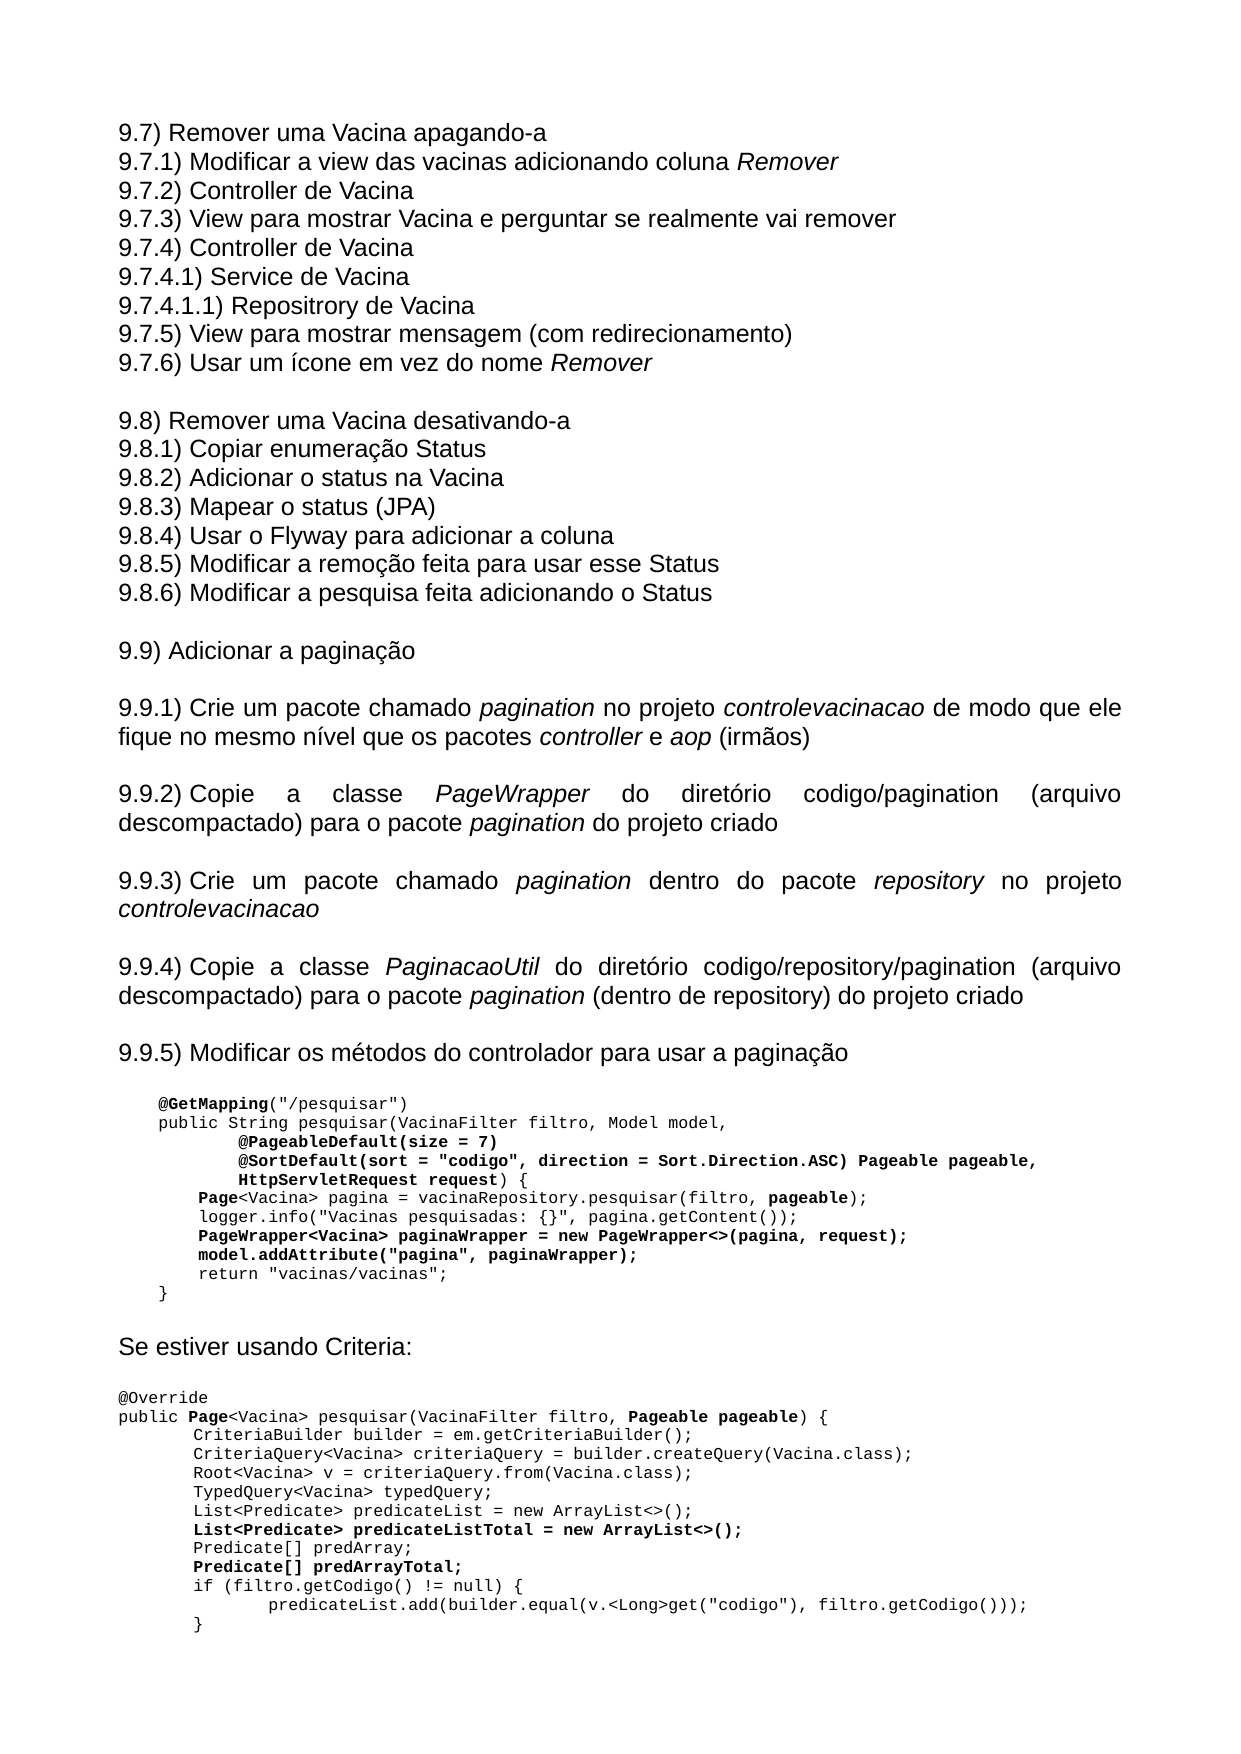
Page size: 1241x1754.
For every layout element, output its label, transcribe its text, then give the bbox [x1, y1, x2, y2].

list Adicionar a paginação [118, 636, 1122, 664]
list Modificar a remoção feita para usar esse Status [118, 549, 1122, 578]
list Usar um ícone em vez do nome Remover [118, 348, 1122, 377]
list Controller de Vacina [118, 233, 1122, 262]
list Modificar os métodos do controlador para usar a paginação [118, 1038, 1122, 1067]
text Predicate[] predArray; [118, 1540, 1122, 1559]
text @PageableDefault(size = 7) [118, 1133, 1122, 1152]
list Modificar a view das vacinas adicionando coluna Remover [118, 147, 1122, 176]
list Usar o Flyway para adicionar a coluna [118, 521, 1122, 549]
list Service de Vacina [118, 262, 1122, 291]
text CriteriaBuilder builder = em.getCriteriaBuilder(); [118, 1427, 1122, 1446]
text model.addAttribute("pagina", paginaWrapper); [118, 1246, 1122, 1265]
list Mapear o status (JPA) [118, 492, 1122, 521]
text } [118, 1616, 1122, 1634]
text return "vacinas/vacinas"; [118, 1265, 1122, 1284]
text HttpServletRequest request) { [118, 1171, 1122, 1190]
list Crie um pacote chamado pagination dentro do pacote repository no projeto controlevacinacao [118, 866, 1122, 923]
text CriteriaQuery<Vacina> criteriaQuery = builder.createQuery(Vacina.class); [118, 1446, 1122, 1465]
list Copie a classe PaginacaoUtil do diretório codigo/repository/pagination (arquivo descompactado) para o pacote pagination (dentro de repository) do projeto criado [118, 952, 1122, 1009]
text Predicate[] predArrayTotal; [118, 1559, 1122, 1578]
text @GetMapping("/pesquisar") [118, 1096, 1122, 1114]
list Modificar a pesquisa feita adicionando o Status [118, 578, 1122, 607]
text List<Predicate> predicateListTotal = new ArrayList<>(); [118, 1521, 1122, 1540]
text logger.info("Vacinas pesquisadas: {}", pagina.getContent()); [118, 1209, 1122, 1228]
text @SortDefault(sort = "codigo", direction = Sort.Direction.ASC) Pageable pageable, [118, 1152, 1122, 1171]
text PageWrapper<Vacina> paginaWrapper = new PageWrapper<>(pagina, request); [118, 1228, 1122, 1246]
text predicateList.add(builder.equal(v.<Long>get("codigo"), filtro.getCodigo())); [118, 1597, 1122, 1616]
list Copiar enumeração Status [118, 434, 1122, 463]
text List<Predicate> predicateList = new ArrayList<>(); [118, 1502, 1122, 1521]
text public Page<Vacina> pesquisar(VacinaFilter filtro, Pageable pageable) { [118, 1408, 1122, 1427]
list Repositrory de Vacina [118, 291, 1122, 319]
list View para mostrar mensagem (com redirecionamento) [118, 319, 1122, 348]
list Remover uma Vacina desativando-a [118, 406, 1122, 434]
text if (filtro.getCodigo() != null) { [118, 1578, 1122, 1597]
list Copie a classe PageWrapper do diretório codigo/pagination (arquivo descompactado) para o pacote pagination do projeto criado [118, 779, 1122, 837]
text public String pesquisar(VacinaFilter filtro, Model model, [118, 1114, 1122, 1133]
list Adicionar o status na Vacina [118, 463, 1122, 492]
text } [118, 1284, 1122, 1303]
text @Override [118, 1389, 1122, 1408]
list View para mostrar Vacina e perguntar se realmente vai remover [118, 204, 1122, 233]
list Crie um pacote chamado pagination no projeto controlevacinacao de modo que ele fique no mesmo nível que os pacotes controller e aop (irmãos) [118, 693, 1122, 751]
text TypedQuery<Vacina> typedQuery; [118, 1483, 1122, 1502]
text Root<Vacina> v = criteriaQuery.from(Vacina.class); [118, 1465, 1122, 1483]
text Page<Vacina> pagina = vacinaRepository.pesquisar(filtro, pageable); [118, 1190, 1122, 1209]
list Remover uma Vacina apagando-a [118, 118, 1122, 147]
text Se estiver usando Criteria: [118, 1332, 1122, 1361]
list Controller de Vacina [118, 176, 1122, 204]
